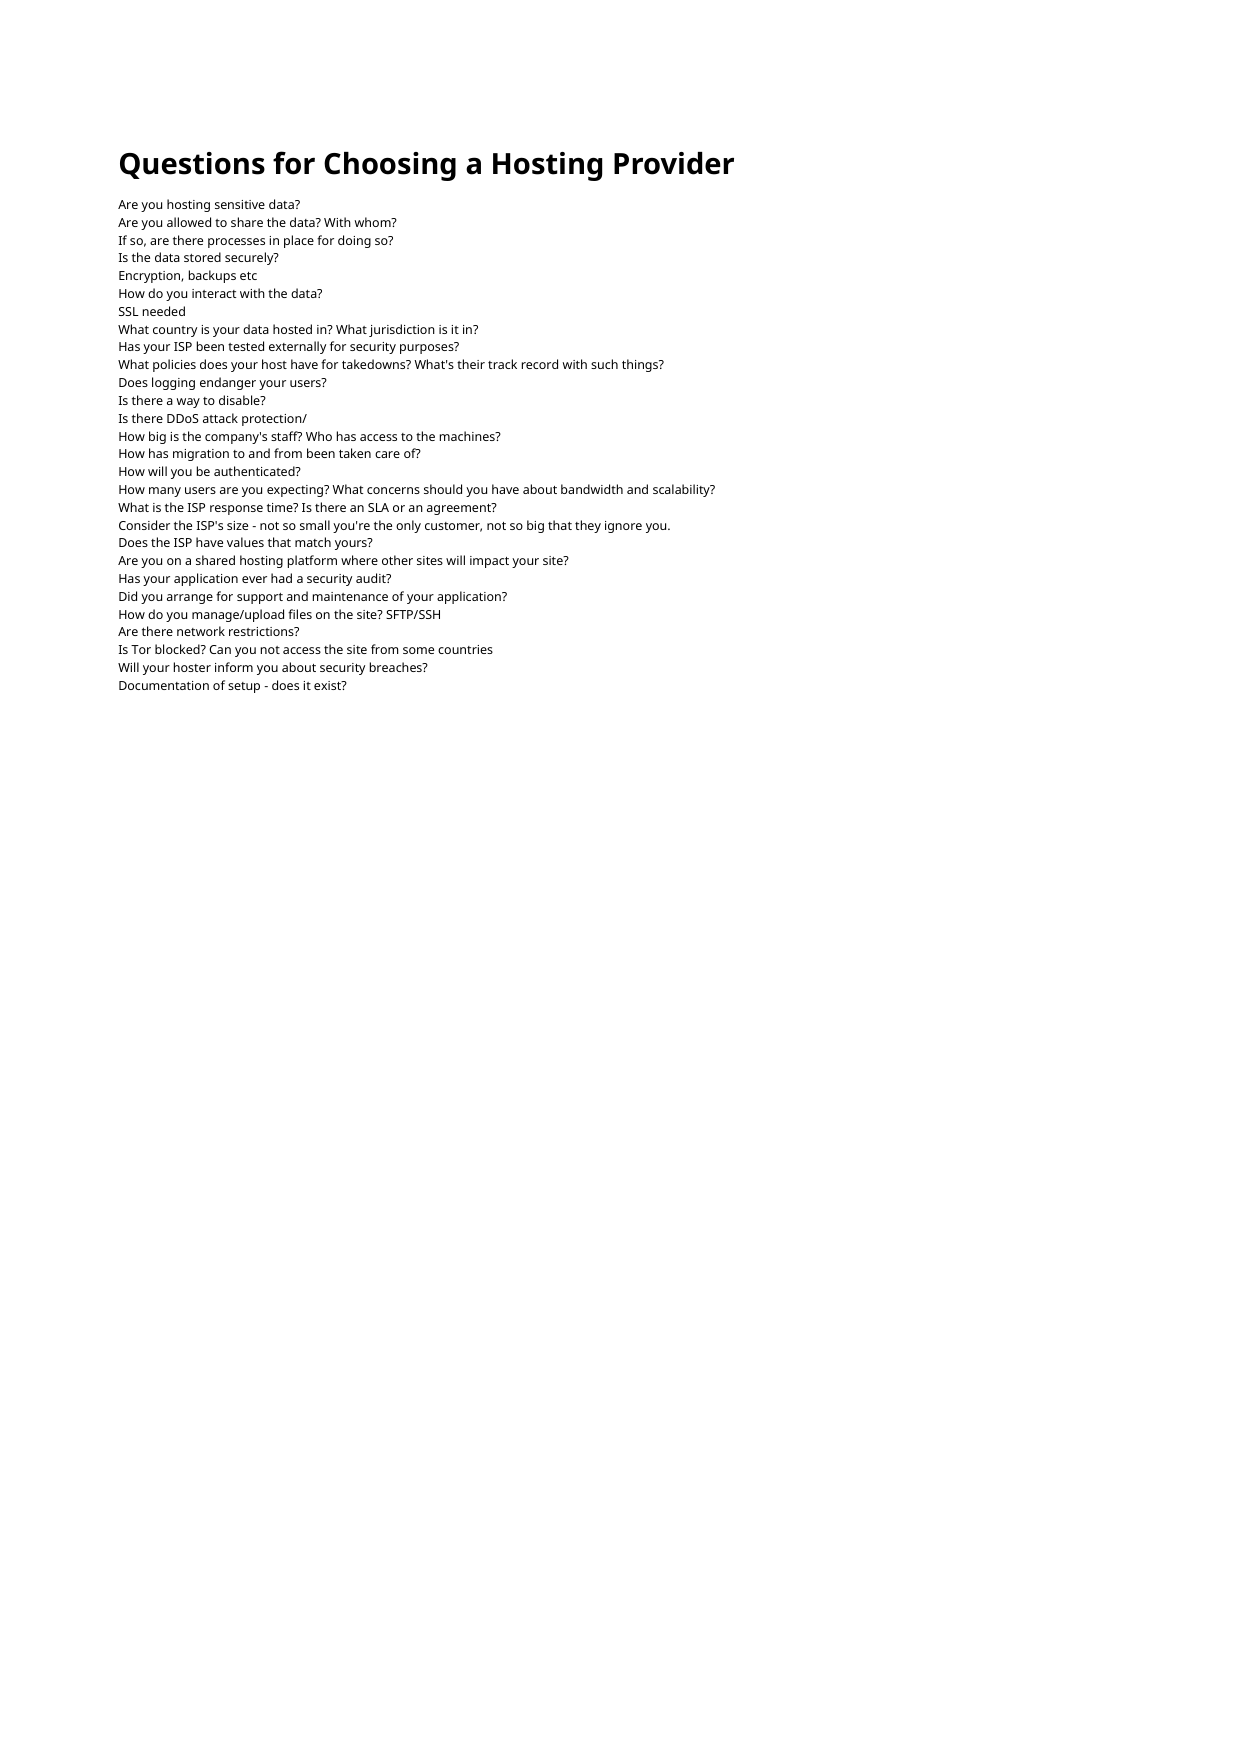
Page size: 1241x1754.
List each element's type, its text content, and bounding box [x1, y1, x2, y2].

text How do you interact with the data? [118, 284, 1122, 302]
text Are there network restrictions? [118, 623, 1122, 641]
subtitle Questions for Choosing a Hosting Provider [118, 143, 1122, 183]
text What is the ISP response time? Is there an SLA or an agreement? [118, 498, 1122, 516]
text What country is your data hosted in? What jurisdiction is it in? [118, 320, 1122, 338]
text How big is the company's staff? Who has access to the machines? [118, 427, 1122, 445]
text Is the data stored securely? [118, 249, 1122, 267]
text SSL needed [118, 302, 1122, 320]
text If so, are there processes in place for doing so? [118, 231, 1122, 249]
text Does logging endanger your users? [118, 373, 1122, 391]
text Does the ISP have values that match yours? [118, 534, 1122, 552]
text Encryption, backups etc [118, 267, 1122, 284]
text How many users are you expecting? What concerns should you have about bandwidth and scalability? [118, 480, 1122, 498]
text Consider the ISP's size - not so small you're the only customer, not so big that they ignore you. [118, 516, 1122, 534]
text Are you allowed to share the data? With whom? [118, 213, 1122, 231]
text Has your ISP been tested externally for security purposes? [118, 338, 1122, 356]
text Has your application ever had a security audit? [118, 569, 1122, 587]
text Did you arrange for support and maintenance of your application? [118, 587, 1122, 605]
text Will your hoster inform you about security breaches? [118, 658, 1122, 676]
text Is Tor blocked? Can you not access the site from some countries [118, 641, 1122, 658]
text How do you manage/upload files on the site? SFTP/SSH [118, 605, 1122, 623]
text How has migration to and from been taken care of? [118, 445, 1122, 462]
text Are you hosting sensitive data? [118, 195, 1122, 213]
text How will you be authenticated? [118, 462, 1122, 480]
text Is there a way to disable? [118, 391, 1122, 409]
text Documentation of setup - does it exist? [118, 676, 1122, 694]
text What policies does your host have for takedowns? What's their track record with such things? [118, 356, 1122, 373]
text Are you on a shared hosting platform where other sites will impact your site? [118, 552, 1122, 569]
text Is there DDoS attack protection/ [118, 409, 1122, 427]
